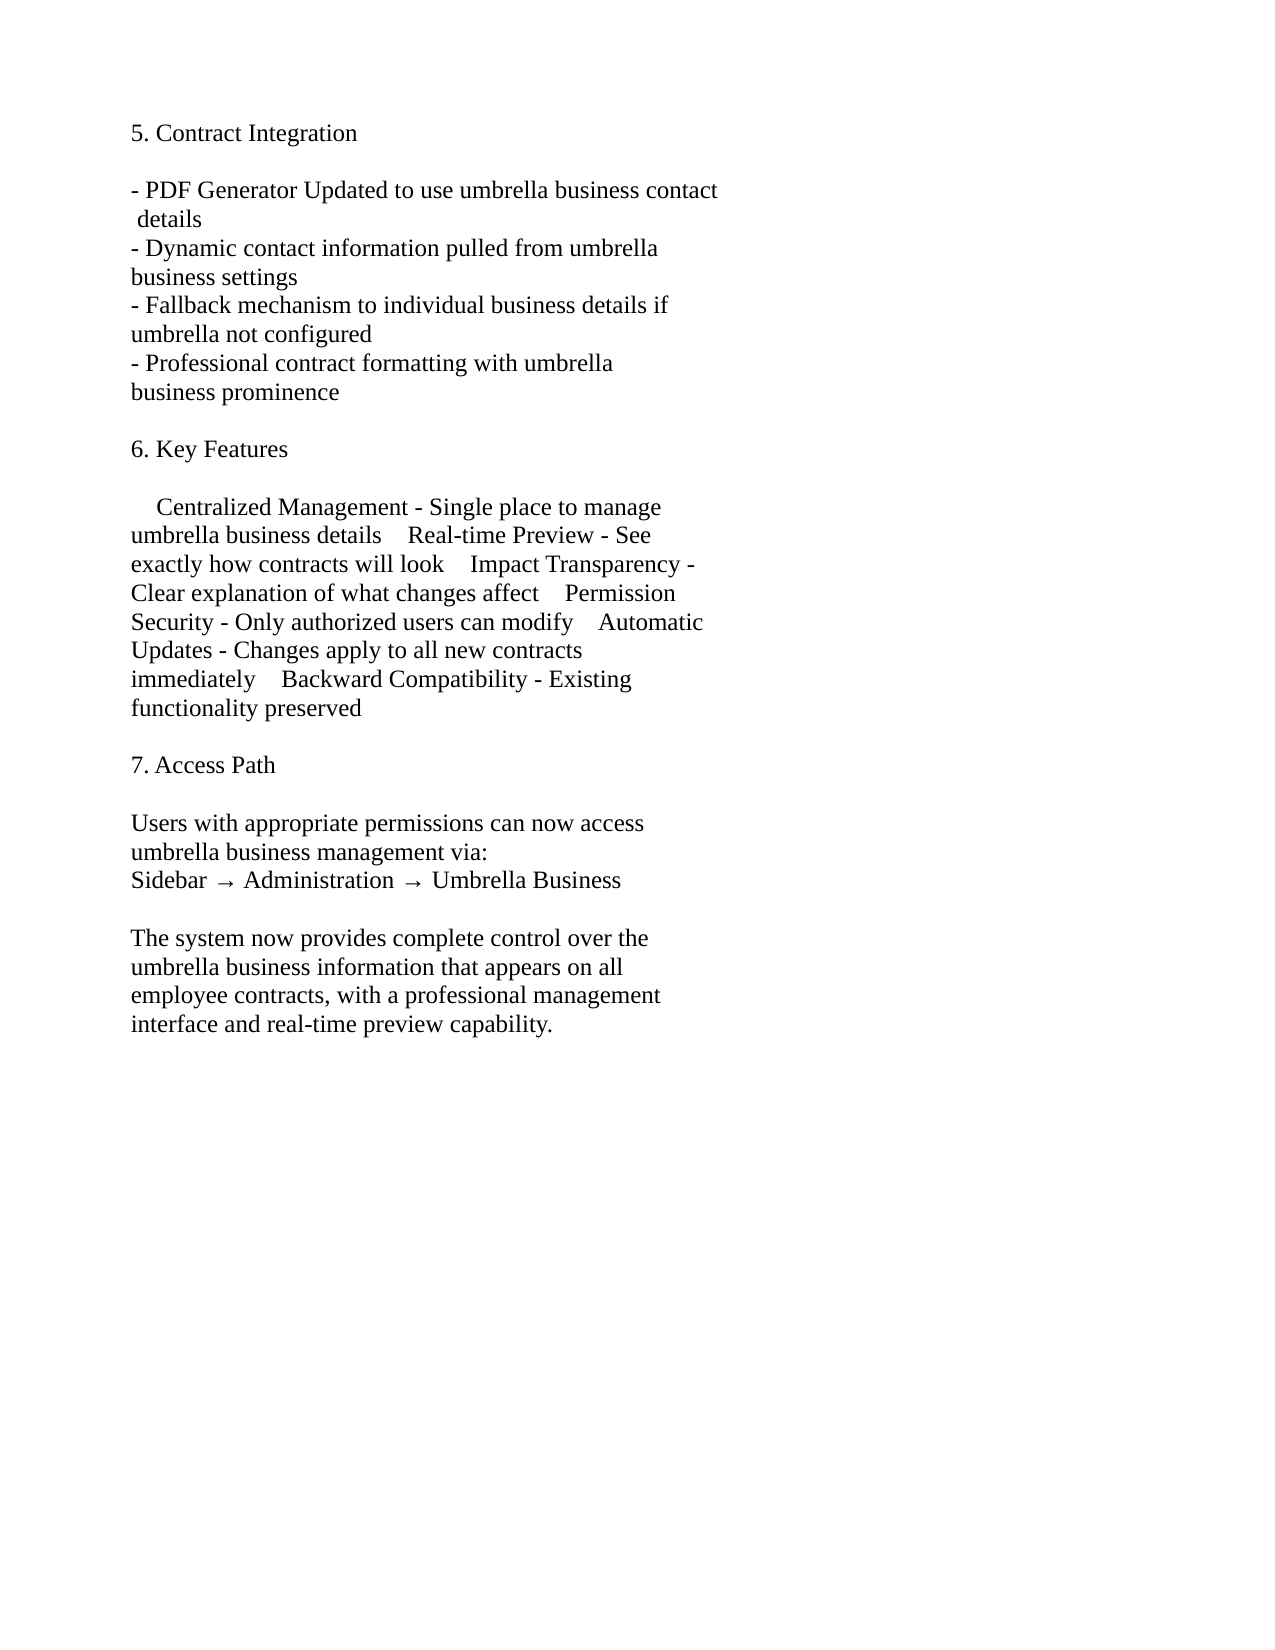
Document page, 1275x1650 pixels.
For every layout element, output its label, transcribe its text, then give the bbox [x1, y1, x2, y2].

text - Dynamic contact information pulled from umbrella [118, 233, 1157, 262]
text umbrella business information that appears on all [118, 952, 1157, 981]
text Updates - Changes apply to all new contracts [118, 636, 1157, 664]
text umbrella business details✅ Real-time Preview - See [118, 521, 1157, 549]
text ✅ Centralized Management - Single place to manage [118, 492, 1157, 521]
text business prominence [118, 377, 1157, 406]
text 5. Contract Integration ✅ [118, 118, 1157, 147]
text Sidebar → Administration → Umbrella Business [118, 866, 1157, 894]
text - PDF Generator Updated to use umbrella business contact [118, 176, 1157, 204]
text 6. Key Features [118, 434, 1157, 463]
text Clear explanation of what changes affect✅ Permission [118, 578, 1157, 607]
text details [118, 204, 1157, 233]
text interface and real-time preview capability. [118, 1009, 1157, 1038]
text - Fallback mechanism to individual business details if [118, 291, 1157, 319]
text employee contracts, with a professional management [118, 981, 1157, 1009]
text functionality preserved [118, 693, 1157, 722]
text umbrella not configured [118, 319, 1157, 348]
text - Professional contract formatting with umbrella [118, 348, 1157, 377]
text Security - Only authorized users can modify✅ Automatic [118, 607, 1157, 636]
text The system now provides complete control over the [118, 923, 1157, 952]
text 7. Access Path [118, 751, 1157, 779]
text exactly how contracts will look✅ Impact Transparency - [118, 549, 1157, 578]
text immediately✅ Backward Compatibility - Existing [118, 664, 1157, 693]
text Users with appropriate permissions can now access [118, 808, 1157, 837]
text umbrella business management via: [118, 837, 1157, 866]
text business settings [118, 262, 1157, 291]
